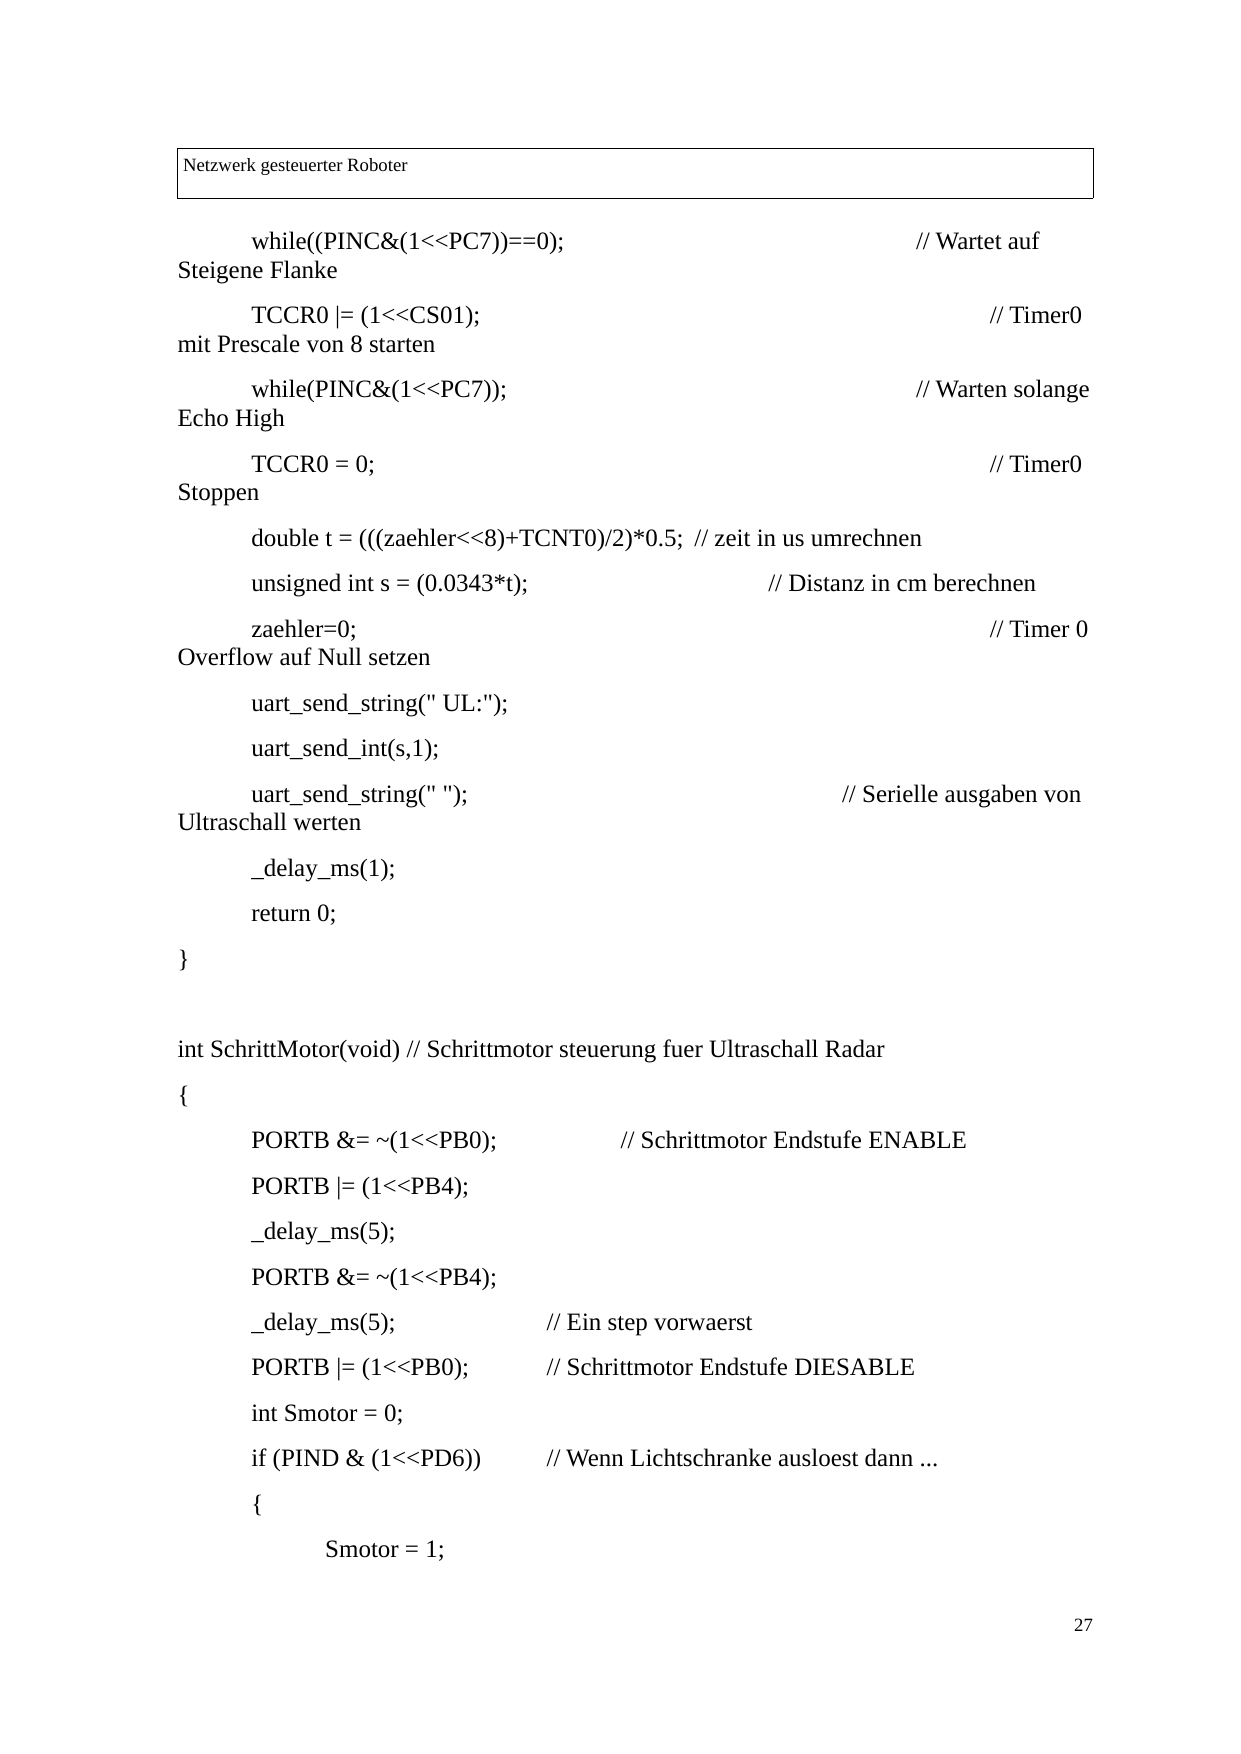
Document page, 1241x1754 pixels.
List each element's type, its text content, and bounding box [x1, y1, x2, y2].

text PORTB &= ~(1<<PB4); [177, 1262, 1093, 1290]
text TCCR0 |= (1<<CS01); // Timer0 mit Prescale von 8 starten [177, 300, 1093, 358]
text PORTB |= (1<<PB0); // Schrittmotor Endstufe DIESABLE [177, 1352, 1093, 1381]
text zaehler=0; // Timer 0 Overflow auf Null setzen [177, 614, 1093, 671]
text if (PIND & (1<<PD6)) // Wenn Lichtschranke ausloest dann ... [177, 1443, 1093, 1472]
text int SchrittMotor(void) // Schrittmotor steuerung fuer Ultraschall Radar [177, 1034, 1093, 1063]
text { [177, 1080, 1093, 1109]
text _delay_ms(5); // Ein step vorwaerst [177, 1307, 1093, 1336]
text TCCR0 = 0; // Timer0 Stoppen [177, 449, 1093, 506]
text uart_send_string(" "); // Serielle ausgaben von Ultraschall werten [177, 779, 1093, 836]
text int Smotor = 0; [177, 1398, 1093, 1427]
text { [177, 1489, 1093, 1517]
text return 0; [177, 898, 1093, 927]
text _delay_ms(1); [177, 853, 1093, 882]
text unsigned int s = (0.0343*t); // Distanz in cm berechnen [177, 568, 1093, 597]
text uart_send_int(s,1); [177, 733, 1093, 762]
text _delay_ms(5); [177, 1216, 1093, 1245]
text while(PINC&(1<<PC7)); // Warten solange Echo High [177, 374, 1093, 432]
text while((PINC&(1<<PC7))==0); // Wartet auf Steigene Flanke [177, 226, 1093, 284]
text PORTB &= ~(1<<PB0); // Schrittmotor Endstufe ENABLE [177, 1125, 1093, 1154]
text PORTB |= (1<<PB4); [177, 1171, 1093, 1199]
text } [177, 944, 1093, 972]
text double t = (((zaehler<<8)+TCNT0)/2)*0.5; // zeit in us umrechnen [177, 523, 1093, 552]
text Smotor = 1; [177, 1534, 1093, 1563]
text uart_send_string(" UL:"); [177, 688, 1093, 717]
